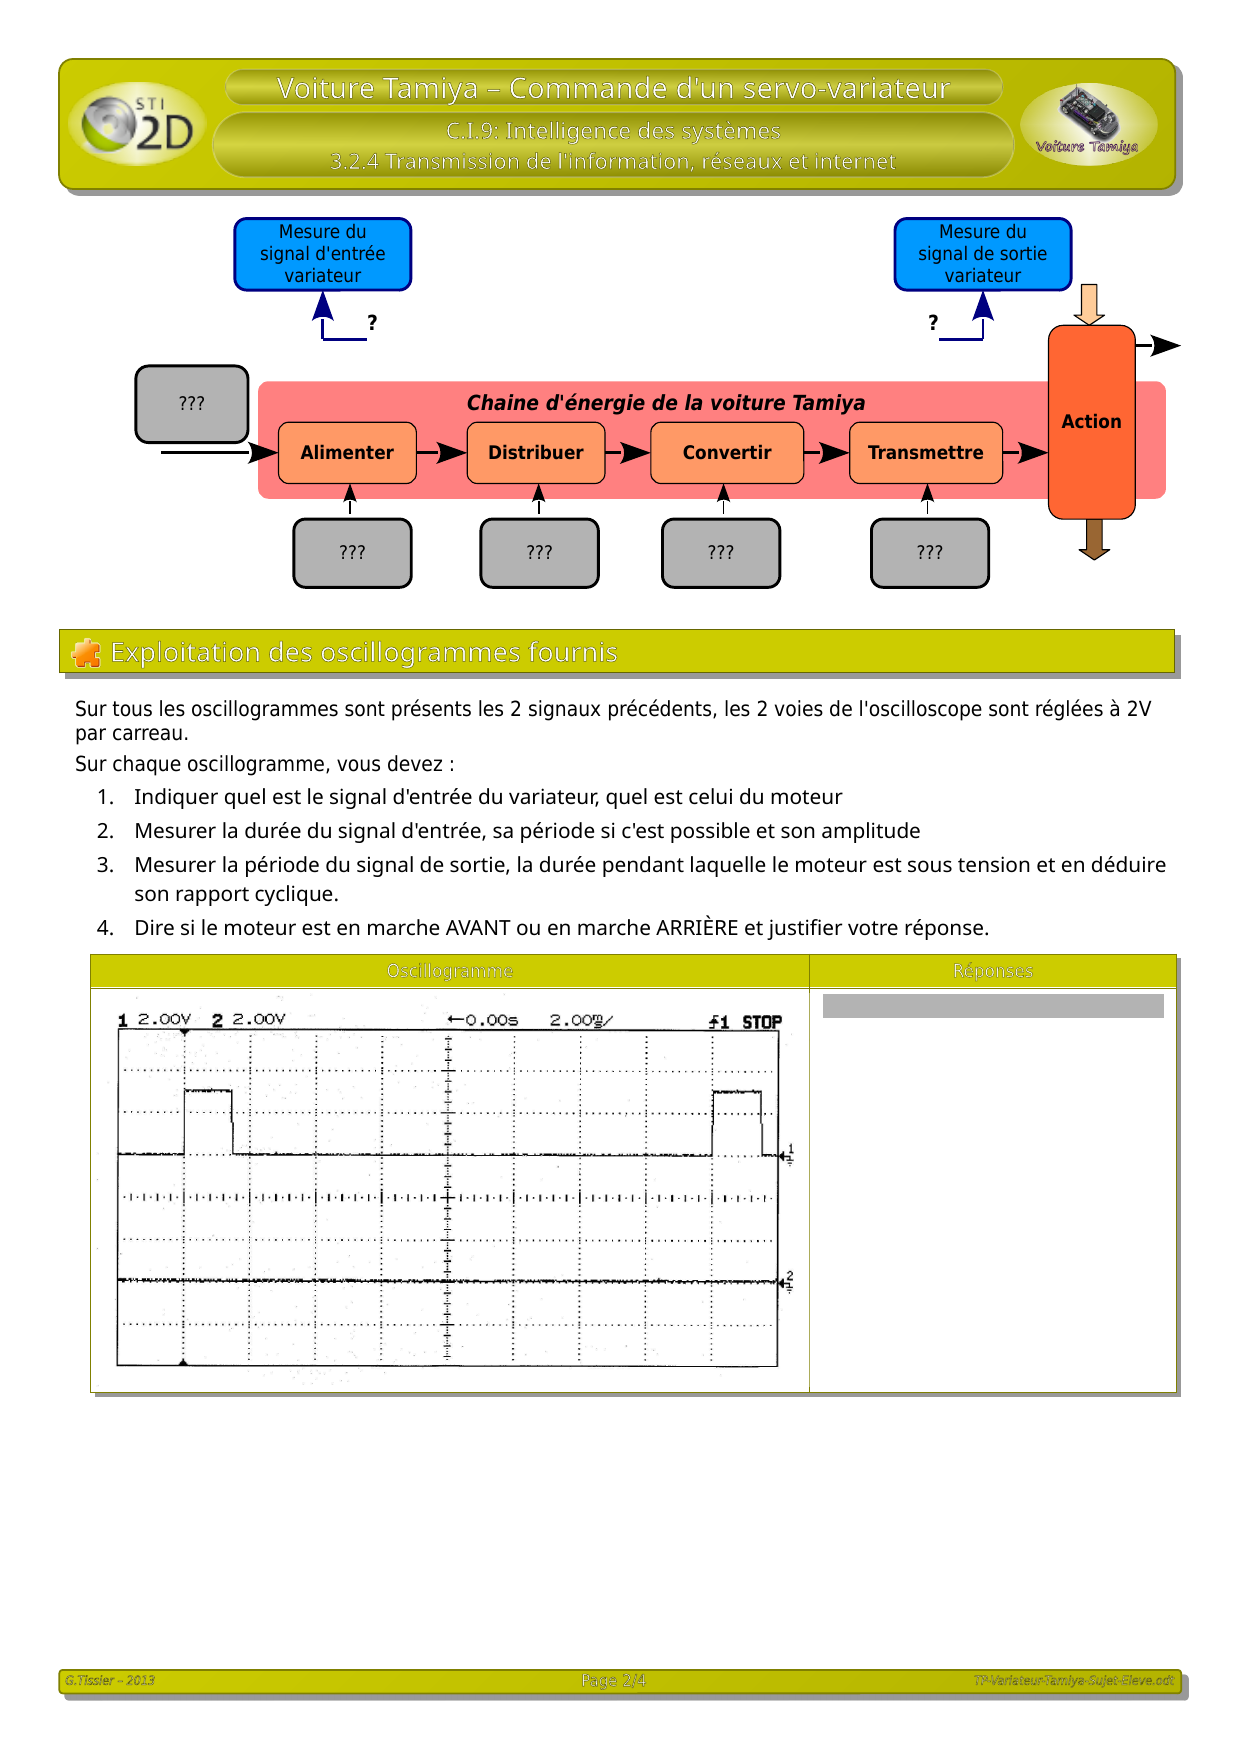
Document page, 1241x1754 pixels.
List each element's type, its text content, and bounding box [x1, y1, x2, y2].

picture [70, 637, 102, 669]
table_cell [810, 989, 1176, 1392]
subtitle Exploitation des oscillogrammes fournis [60, 630, 1174, 672]
picture [68, 82, 207, 166]
list Mesurer la période du signal de sortie, la durée pendant laquelle le moteur est sous tension et en déduire son rapport cyclique. [97, 851, 1181, 907]
list Indiquer quel est le signal d'entrée du variateur, quel est celui du moteur [97, 782, 1181, 810]
picture [96, 993, 810, 1387]
list Dire si le moteur est en marche AVANT ou en marche ARRIÈRE et justifier votre réponse. [97, 913, 1181, 942]
text Sur tous les oscillogrammes sont présents les 2 signaux précédents, les 2 voies de l'oscilloscope sont réglées à 2V par carreau. [75, 697, 1181, 746]
text Sur chaque oscillogramme, vous devez : [75, 752, 1181, 776]
table_header Réponses [810, 955, 1176, 987]
table_cell [91, 989, 809, 1392]
table_header Oscillogramme [91, 955, 809, 987]
picture [1020, 83, 1158, 166]
list Mesurer la durée du signal d'entrée, sa période si c'est possible et son amplitude [97, 816, 1181, 844]
